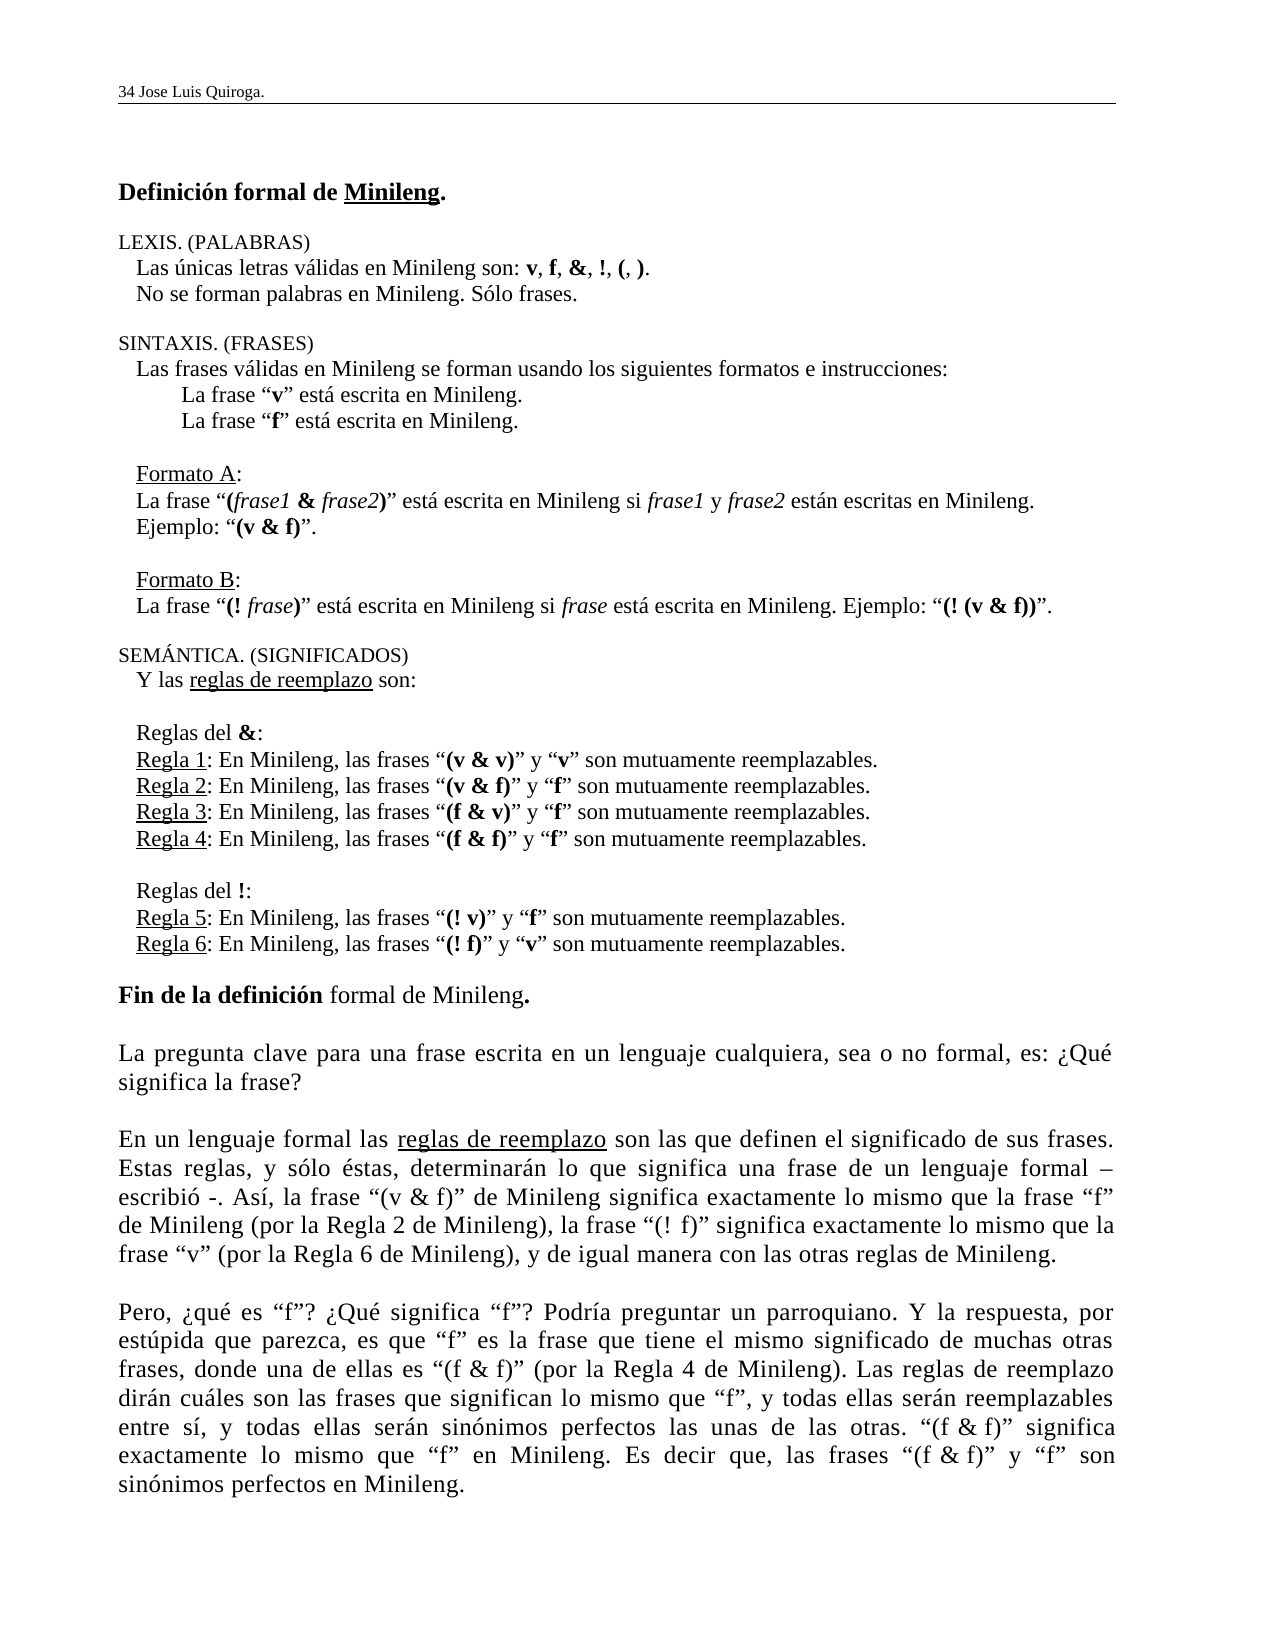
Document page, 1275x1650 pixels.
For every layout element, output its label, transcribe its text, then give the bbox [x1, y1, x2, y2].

title SINTAXIS. (Frases) [118, 331, 1116, 355]
text La pregunta clave para una frase escrita en un lenguaje cualquiera, sea o no formal, es: ¿Qué significa la frase? [118, 1038, 1116, 1096]
text Regla 1: En Minileng, las frases “(v & v)” y “v” son mutuamente reemplazables. [136, 746, 1116, 772]
text En un lenguaje formal las reglas de reemplazo son las que definen el significado de sus frases. Estas reglas, y sólo éstas, determinarán lo que significa una frase de un lenguaje formal – escribió -. Así, la frase “(v & f)” de Minileng significa exactamente lo mismo que la frase “f” de Minileng (por la Regla 2 de Minileng), la frase “(! f)” significa exactamente lo mismo que la frase “v” (por la Regla 6 de Minileng), y de igual manera con las otras reglas de Minileng. [118, 1124, 1116, 1268]
title Fin de la definición formal de Minileng. [118, 981, 1116, 1009]
text Reglas del !: [136, 877, 1116, 904]
text Y las reglas de reemplazo son: [136, 667, 1116, 693]
text La frase “v” está escrita en Minileng. [136, 381, 1116, 408]
text Regla 2: En Minileng, las frases “(v & f)” y “f” son mutuamente reemplazables. [136, 772, 1116, 798]
text Reglas del &: [136, 719, 1116, 746]
text Regla 5: En Minileng, las frases “(! v)” y “f” son mutuamente reemplazables. [136, 904, 1116, 930]
text La frase “(frase1 & frase2)” está escrita en Minileng si frase1 y frase2 están escritas en Minileng. Ejemplo: “(v & f)”. [136, 487, 1116, 539]
text No se forman palabras en Minileng. Sólo frases. [136, 280, 1116, 307]
text Formato B: [136, 566, 1116, 592]
text Las frases válidas en Minileng se forman usando los siguientes formatos e instrucciones: [136, 355, 1116, 381]
title LEXIS. (palabras) [118, 230, 1116, 254]
title Definición formal de Minileng. [118, 177, 1116, 206]
text Las únicas letras válidas en Minileng son: v, f, &, !, (, ). [136, 254, 1116, 280]
text Regla 6: En Minileng, las frases “(! f)” y “v” son mutuamente reemplazables. [136, 930, 1116, 956]
text Pero, ¿qué es “f”? ¿Qué significa “f”? Podría preguntar un parroquiano. Y la respuesta, por estúpida que parezca, es que “f” es la frase que tiene el mismo significado de muchas otras frases, donde una de ellas es “(f & f)” (por la Regla 4 de Minileng). Las reglas de reemplazo dirán cuáles son las frases que significan lo mismo que “f”, y todas ellas serán reemplazables entre sí, y todas ellas serán sinónimos perfectos las unas de las otras. “(f & f)” significa exactamente lo mismo que “f” en Minileng. Es decir que, las frases “(f & f)” y “f” son sinónimos perfectos en Minileng. [118, 1297, 1116, 1498]
text Regla 4: En Minileng, las frases “(f & f)” y “f” son mutuamente reemplazables. [136, 825, 1116, 851]
text La frase “(! frase)” está escrita en Minileng si frase está escrita en Minileng. Ejemplo: “(! (v & f))”. [136, 592, 1116, 618]
text Formato A: [136, 460, 1116, 487]
title SEMÁNTICA. (SIGNIFICADOS) [118, 642, 1116, 667]
text Regla 3: En Minileng, las frases “(f & v)” y “f” son mutuamente reemplazables. [136, 798, 1116, 825]
text La frase “f” está escrita en Minileng. [136, 408, 1116, 434]
